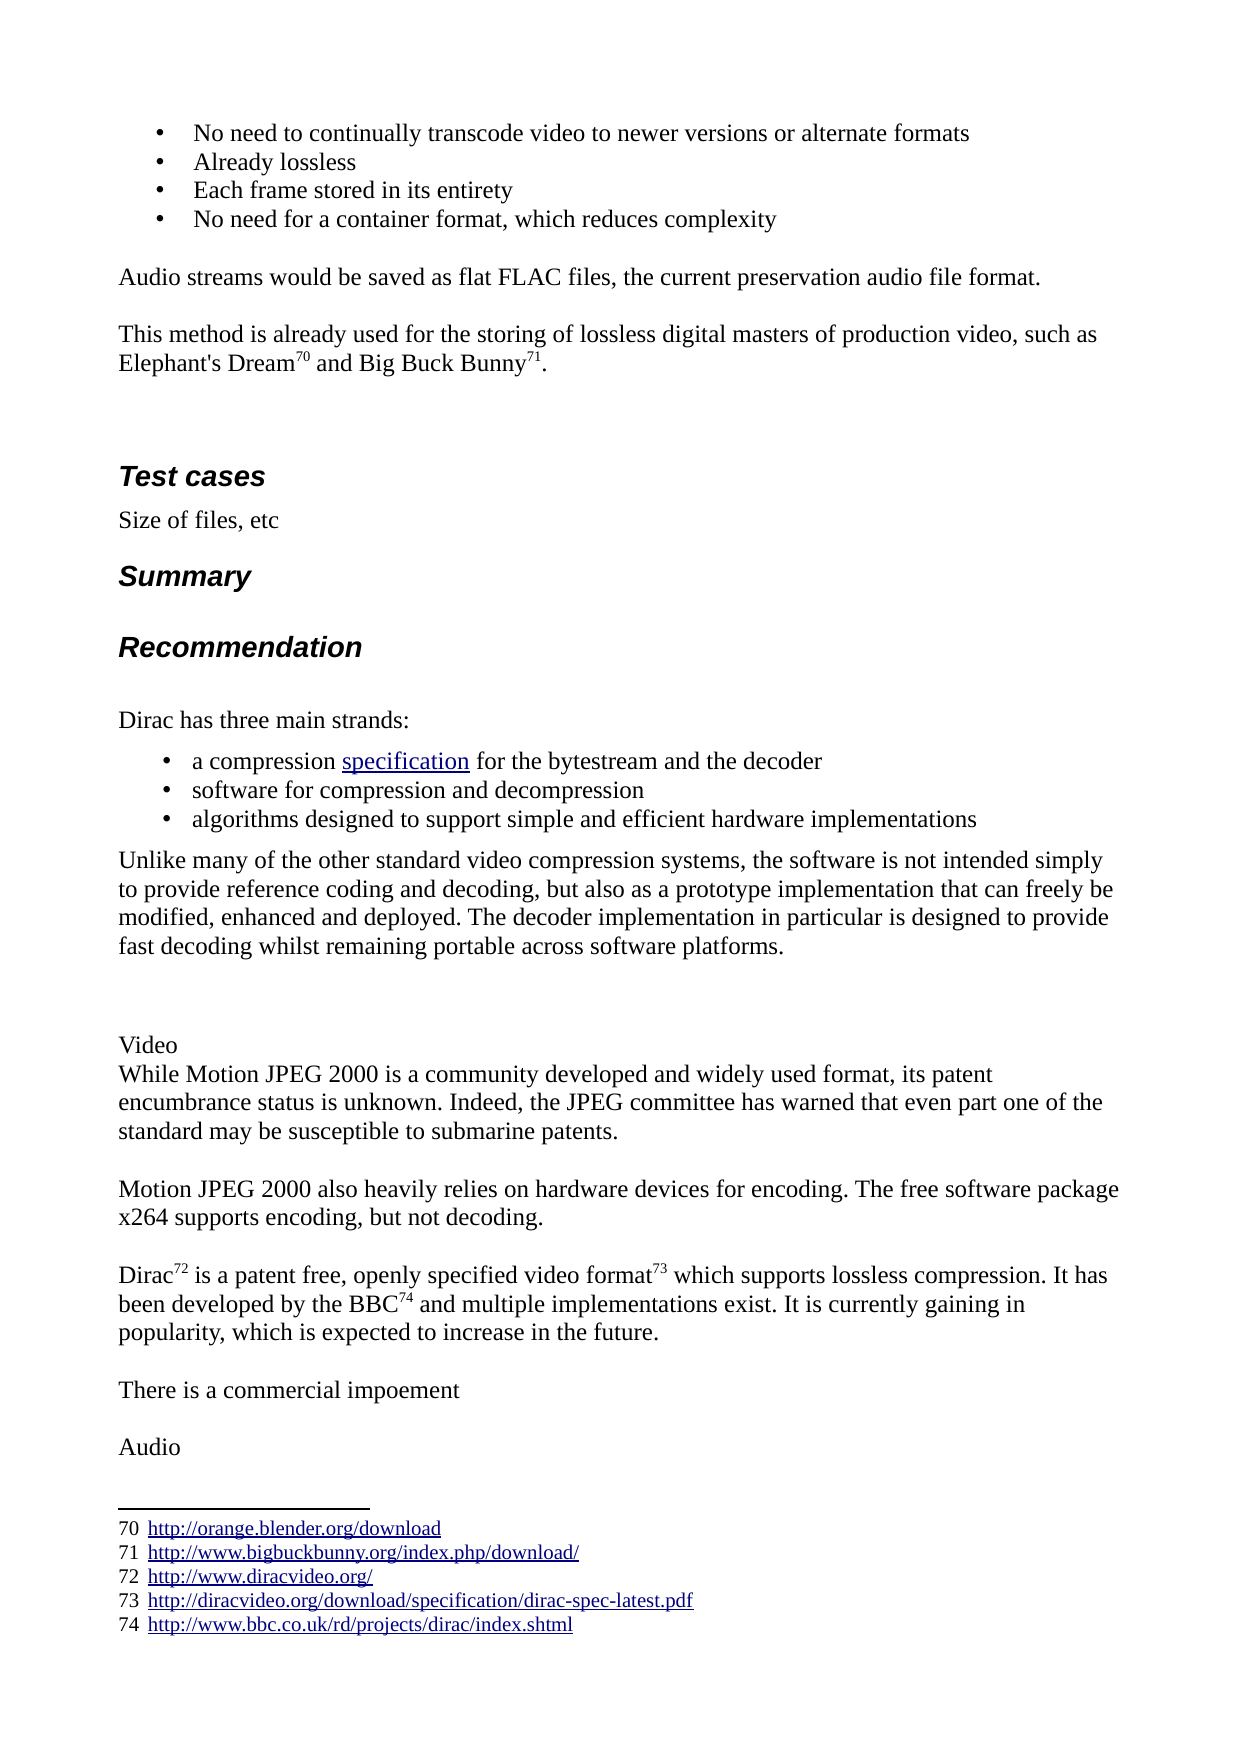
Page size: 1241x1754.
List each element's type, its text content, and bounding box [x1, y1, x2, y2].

text While Motion JPEG 2000 is a community developed and widely used format, its patent encumbrance status is unknown. Indeed, the JPEG committee has warned that even part one of the standard may be susceptible to submarine patents. [118, 1059, 1122, 1145]
text http://orange.blender.org/download [118, 1516, 1122, 1539]
subtitle Summary [118, 559, 1122, 593]
text Video [118, 1030, 1122, 1059]
list Already lossless [156, 147, 1122, 176]
list algorithms designed to support simple and efficient hardware implementations [162, 804, 1122, 832]
text http://www.diracvideo.org/ [118, 1564, 1122, 1588]
list software for compression and decompression [162, 775, 1122, 804]
text http://www.bbc.co.uk/rd/projects/dirac/index.shtml [118, 1612, 1122, 1636]
text Size of files, etc [118, 505, 1122, 534]
subtitle Test cases [118, 459, 1122, 493]
subtitle Recommendation [118, 630, 1122, 664]
text Motion JPEG 2000 also heavily relies on hardware devices for encoding. The free software package x264 supports encoding, but not decoding. [118, 1174, 1122, 1231]
list a compression specification for the bytestream and the decoder [162, 746, 1122, 775]
text Audio streams would be saved as flat FLAC files, the current preservation audio file format. [118, 262, 1122, 291]
text Dirac is a patent free, openly specified video format which supports lossless compression. It has been developed by the BBC and multiple implementations exist. It is currently gaining in popularity, which is expected to increase in the future. [118, 1260, 1122, 1346]
text Unlike many of the other standard video compression systems, the software is not intended simply to provide reference coding and decoding, but also as a prototype implementation that can freely be modified, enhanced and deployed. The decoder implementation in particular is designed to provide fast decoding whilst remaining portable across software platforms. [118, 845, 1122, 960]
text Audio [118, 1432, 1122, 1461]
text http://diracvideo.org/download/specification/dirac-spec-latest.pdf [118, 1588, 1122, 1612]
text This method is already used for the storing of lossless digital masters of production video, such as Elephant's Dream and Big Buck Bunny. [118, 319, 1122, 377]
list No need for a container format, which reduces complexity [156, 204, 1122, 233]
text There is a commercial impoement [118, 1375, 1122, 1404]
text http://www.bigbuckbunny.org/index.php/download/ [118, 1539, 1122, 1564]
text Dirac has three main strands: [118, 705, 1122, 734]
list Each frame stored in its entirety [156, 176, 1122, 204]
list No need to continually transcode video to newer versions or alternate formats [156, 118, 1122, 147]
